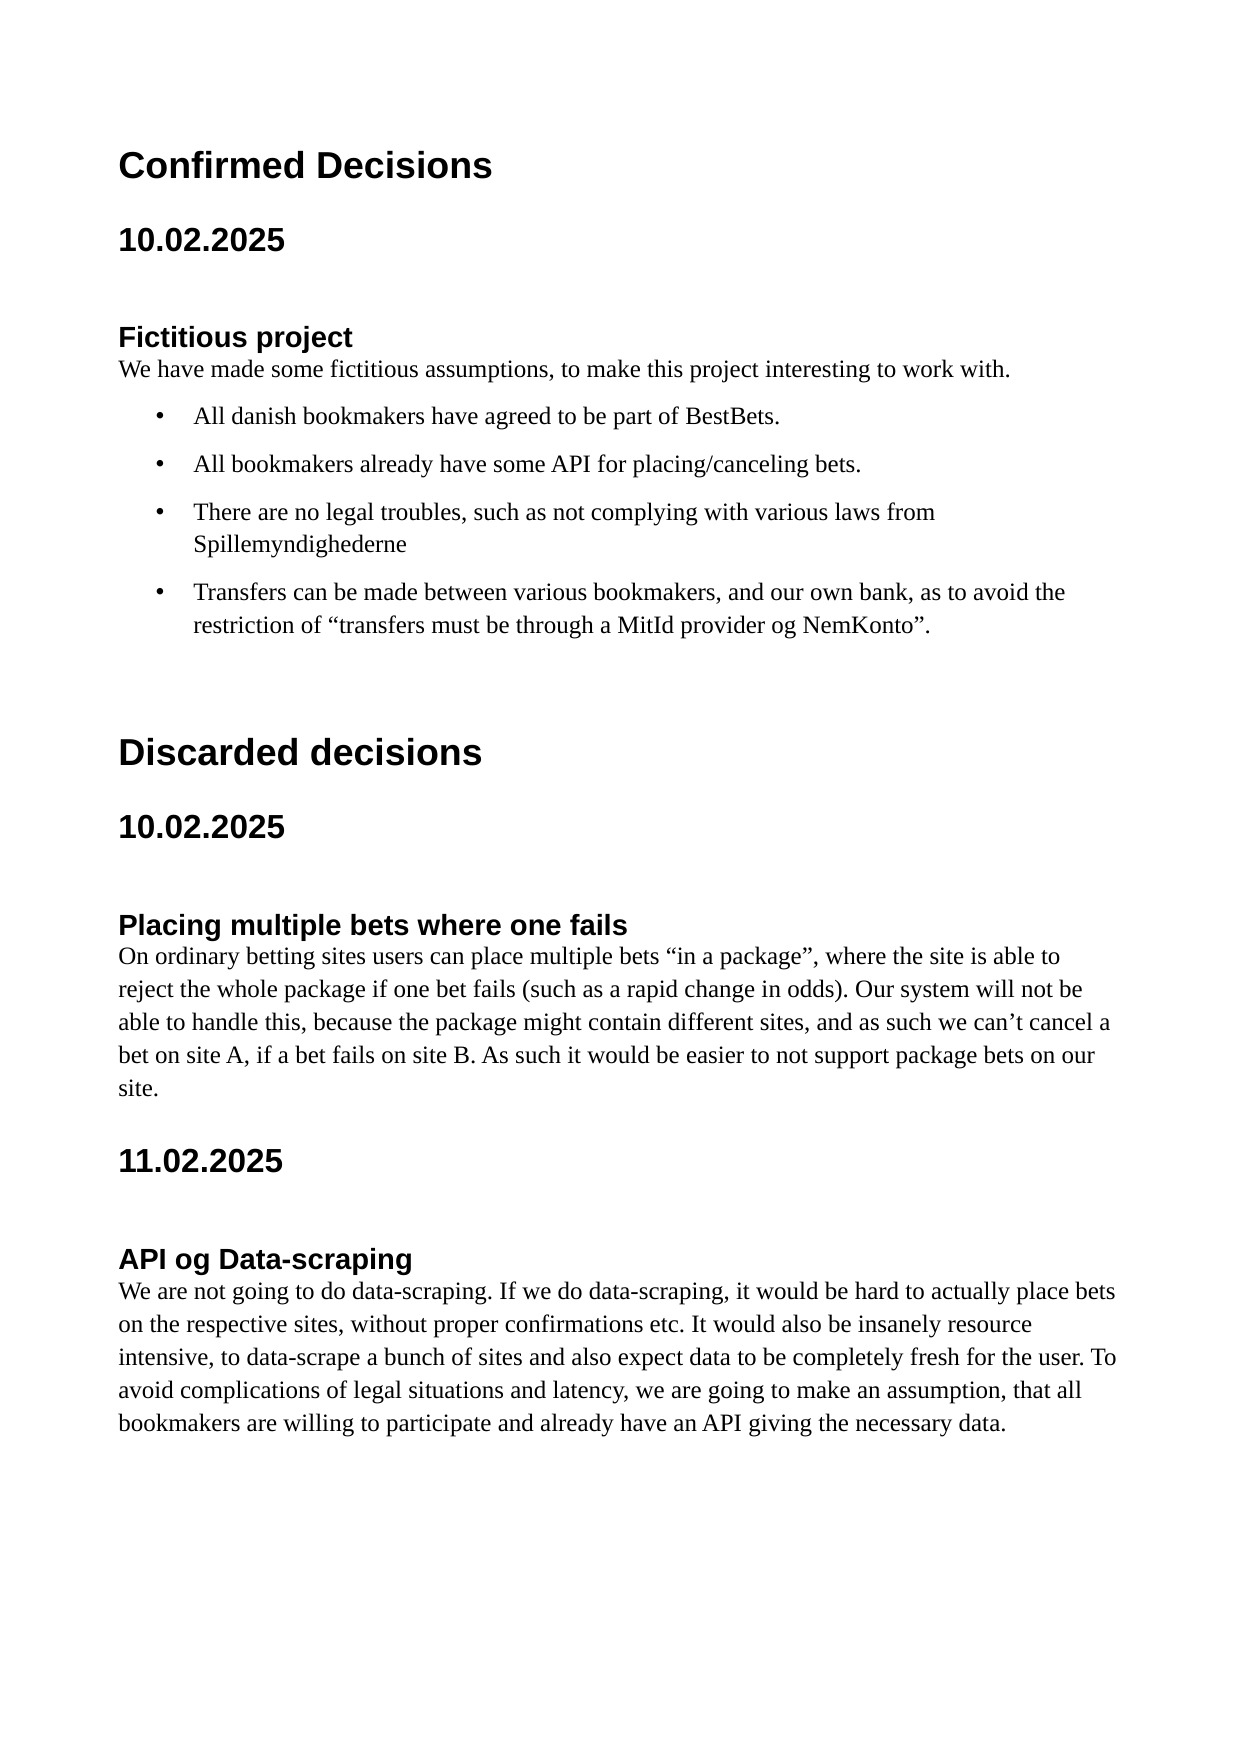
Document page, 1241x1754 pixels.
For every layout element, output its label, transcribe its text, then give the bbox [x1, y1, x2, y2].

list There are no legal troubles, such as not complying with various laws from Spillemyndighederne [156, 497, 1122, 558]
list Transfers can be made between various bookmakers, and our own bank, as to avoid the restriction of “transfers must be through a MitId provider og NemKonto”. [156, 577, 1122, 639]
subtitle Discarded decisions [118, 730, 1122, 773]
subtitle Fictitious project [118, 320, 1122, 354]
subtitle 10.02.2025 [118, 807, 1122, 845]
subtitle API og Data-scraping [118, 1242, 1122, 1276]
subtitle Placing multiple bets where one fails [118, 907, 1122, 941]
text We are not going to do data-scraping. If we do data-scraping, it would be hard to actually place bets on the respective sites, without proper confirmations etc. It would also be insanely resource intensive, to data-scrape a bunch of sites and also expect data to be completely fresh for the user. To avoid complications of legal situations and latency, we are going to make an assumption, that all bookmakers are willing to participate and already have an API giving the necessary data. [118, 1276, 1122, 1437]
text We have made some fictitious assumptions, to make this project interesting to work with. [118, 354, 1122, 382]
list All danish bookmakers have agreed to be part of BestBets. [156, 401, 1122, 430]
subtitle Confirmed Decisions [118, 143, 1122, 186]
text On ordinary betting sites users can place multiple bets “in a package”, where the site is able to reject the whole package if one bet fails (such as a rapid change in odds). Our system will not be able to handle this, because the package might contain different sites, and as such we can’t cancel a bet on site A, if a bet fails on site B. As such it would be easier to not support package bets on our site. [118, 941, 1122, 1102]
subtitle 10.02.2025 [118, 219, 1122, 258]
subtitle 11.02.2025 [118, 1142, 1122, 1180]
list All bookmakers already have some API for placing/canceling bets. [156, 449, 1122, 478]
